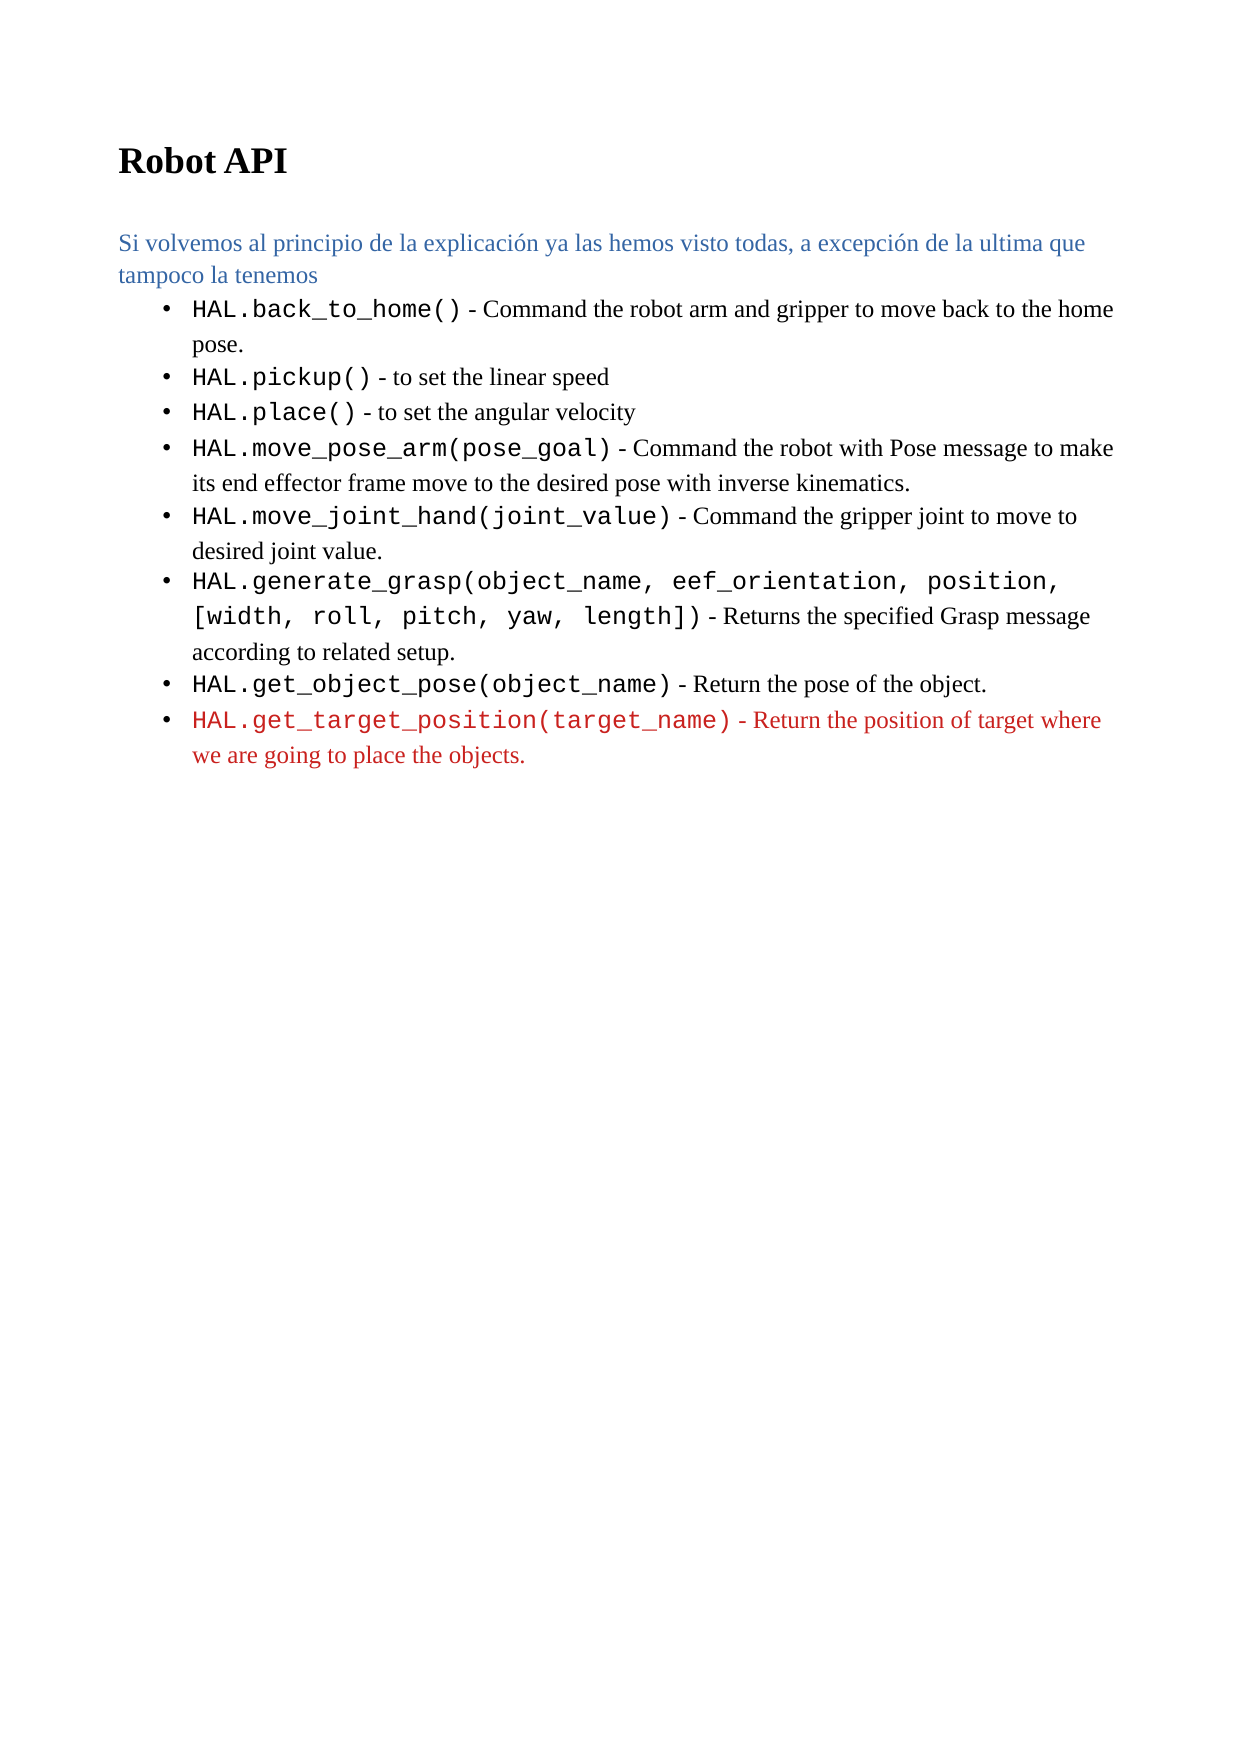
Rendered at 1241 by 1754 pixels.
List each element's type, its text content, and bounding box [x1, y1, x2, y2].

list HAL.move_joint_hand(joint_value) - Command the gripper joint to move to desired joint value. [162, 501, 1122, 564]
list HAL.move_pose_arm(pose_goal) - Command the robot with Pose message to make its end effector frame move to the desired pose with inverse kinematics. [162, 433, 1122, 496]
list HAL.get_target_position(target_name) - Return the position of target where we are going to place the objects. [162, 705, 1122, 769]
list HAL.back_to_home() - Command the robot arm and gripper to move back to the home pose. [162, 294, 1122, 357]
subtitle Robot API [118, 139, 1122, 182]
list HAL.pickup() - to set the linear speed [162, 362, 1122, 393]
list HAL.generate_grasp(object_name, eef_orientation, position, [width, roll, pitch, yaw, length]) - Returns the specified Grasp message according to related setup. [162, 569, 1122, 665]
list HAL.get_object_pose(object_name) - Return the pose of the object. [162, 669, 1122, 700]
text Si volvemos al principio de la explicación ya las hemos visto todas, a excepción de la ultima que tampoco la tenemos [118, 228, 1122, 289]
list HAL.place() - to set the angular velocity [162, 397, 1122, 428]
